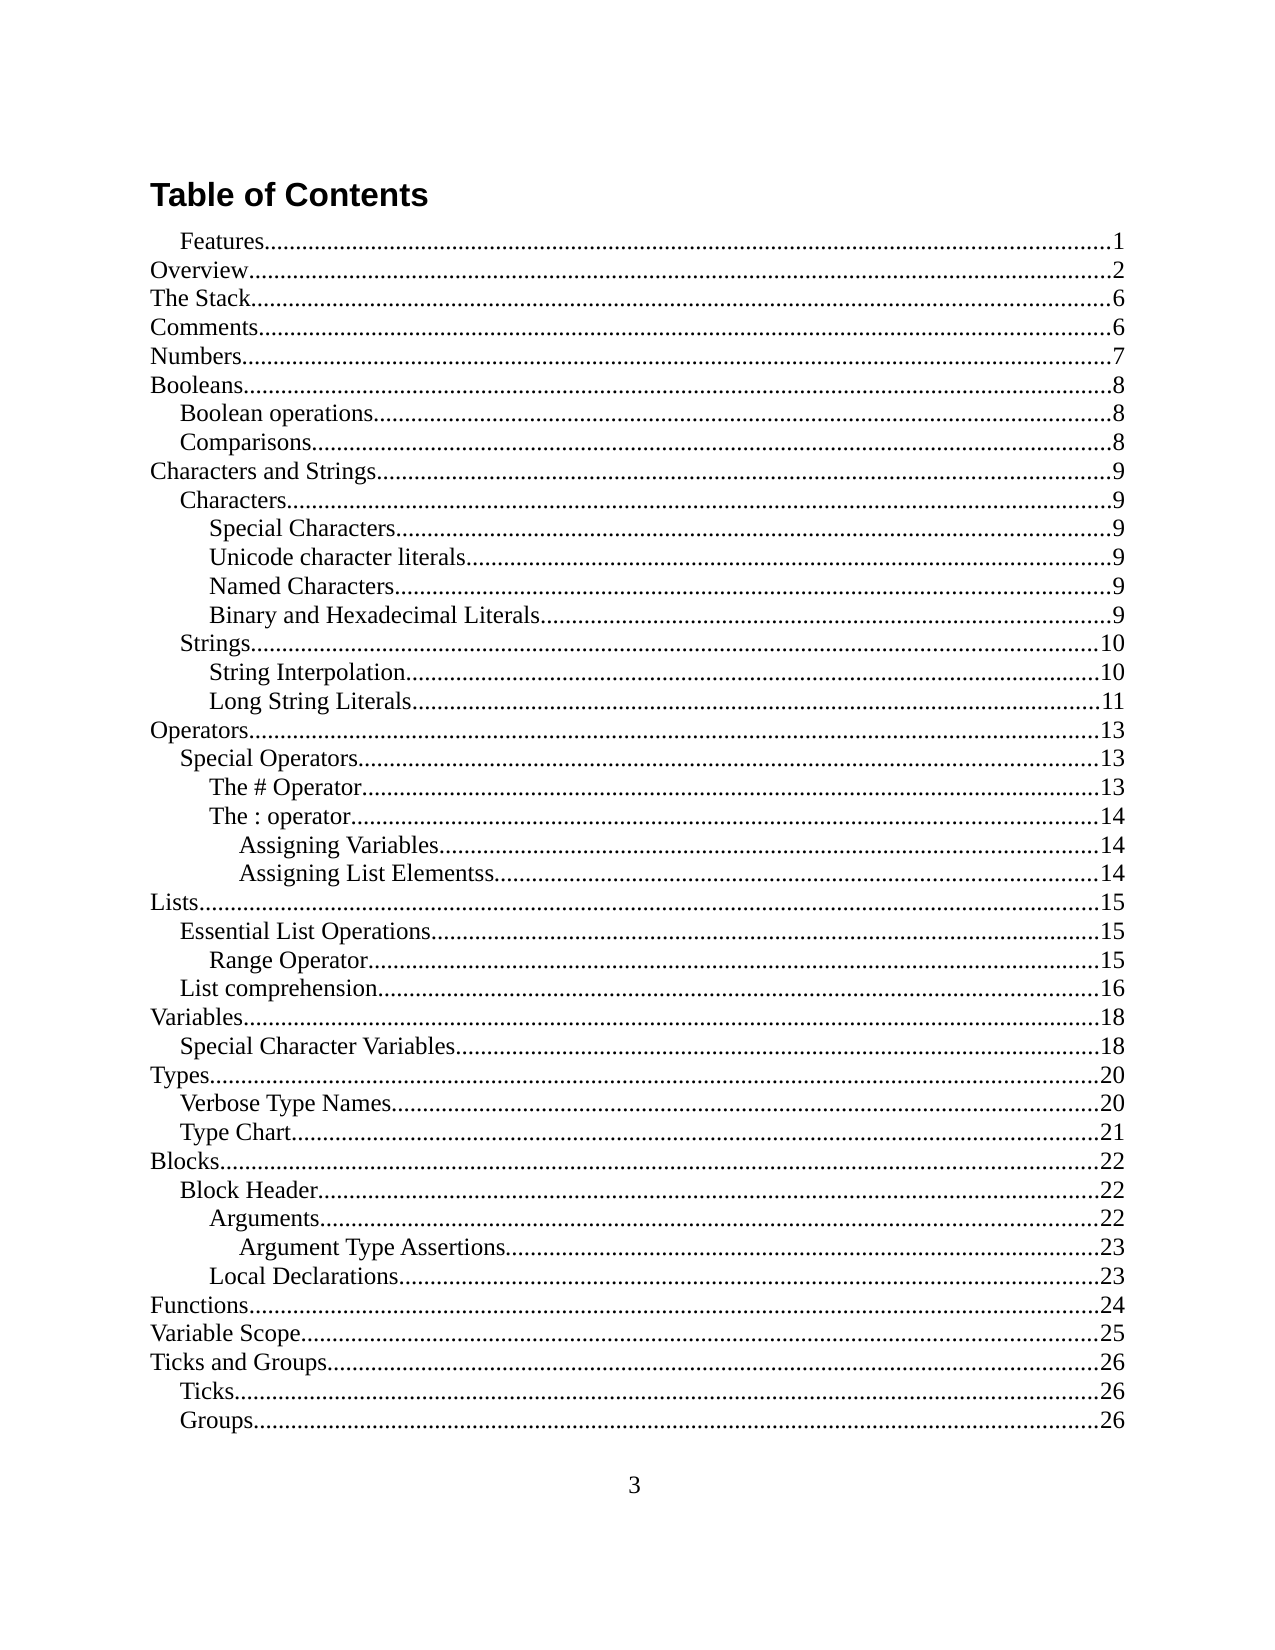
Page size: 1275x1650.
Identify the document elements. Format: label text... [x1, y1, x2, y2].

text Booleans 8 [150, 370, 1125, 398]
text Lists 15 [150, 887, 1125, 916]
text Characters and Strings 9 [150, 456, 1125, 485]
text Strings 10 [179, 628, 1125, 657]
text Type Chart 21 [179, 1117, 1125, 1146]
text Ticks 26 [179, 1376, 1125, 1405]
text Binary and Hexadecimal Literals 9 [209, 600, 1125, 628]
text Long String Literals 11 [209, 686, 1125, 715]
text Features 1 [179, 226, 1125, 255]
text List comprehension 16 [179, 973, 1125, 1002]
text Comments 6 [150, 312, 1125, 341]
text Assigning List Elementss 14 [238, 858, 1125, 887]
text Assigning Variables 14 [238, 830, 1125, 858]
text Groups 26 [179, 1405, 1125, 1433]
text Functions 24 [150, 1290, 1125, 1318]
text The Stack 6 [150, 283, 1125, 312]
text Variables 18 [150, 1002, 1125, 1031]
text Block Header 22 [179, 1175, 1125, 1203]
text The # Operator 13 [209, 772, 1125, 801]
text Verbose Type Names 20 [179, 1088, 1125, 1117]
text Argument Type Assertions 23 [238, 1232, 1125, 1261]
text Types 20 [150, 1060, 1125, 1088]
text Special Character Variables 18 [179, 1031, 1125, 1060]
text Local Declarations 23 [209, 1261, 1125, 1290]
text Numbers 7 [150, 341, 1125, 370]
subtitle Table of Contents [150, 175, 1125, 213]
text Unicode character literals 9 [209, 542, 1125, 571]
text Special Characters 9 [209, 513, 1125, 542]
text Range Operator 15 [209, 945, 1125, 973]
text Variable Scope 25 [150, 1318, 1125, 1347]
text Special Operators 13 [179, 743, 1125, 772]
text Essential List Operations 15 [179, 916, 1125, 945]
text String Interpolation 10 [209, 657, 1125, 686]
text Comparisons 8 [179, 427, 1125, 456]
text The : operator 14 [209, 801, 1125, 830]
text Ticks and Groups 26 [150, 1347, 1125, 1376]
text Blocks 22 [150, 1146, 1125, 1175]
text Characters 9 [179, 485, 1125, 513]
text Operators 13 [150, 715, 1125, 743]
text Named Characters 9 [209, 571, 1125, 600]
text Boolean operations 8 [179, 398, 1125, 427]
text Overview 2 [150, 255, 1125, 283]
text Arguments 22 [209, 1203, 1125, 1232]
